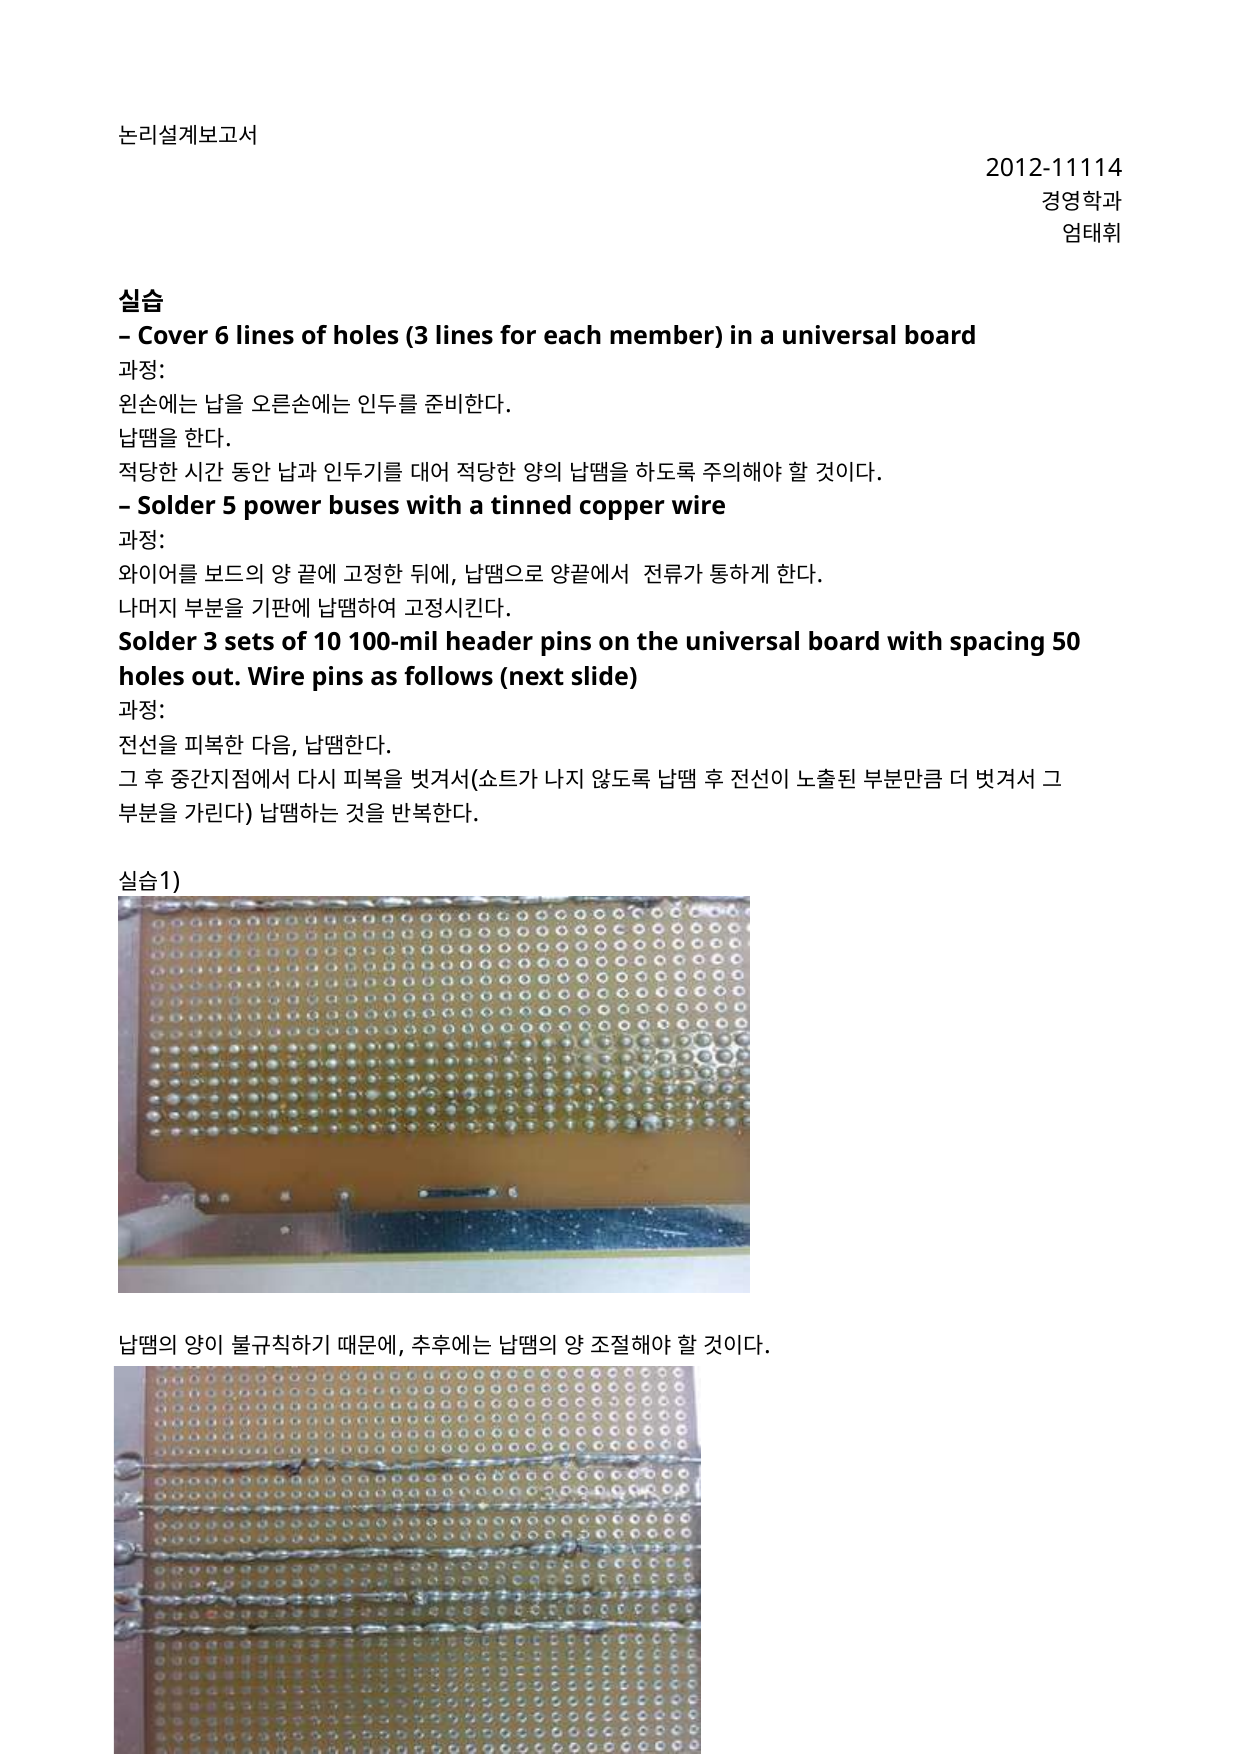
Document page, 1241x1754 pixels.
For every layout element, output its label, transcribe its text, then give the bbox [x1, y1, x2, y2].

text 엄태휘 [118, 216, 1122, 247]
text 실습 [118, 281, 1122, 317]
text – Cover 6 lines of holes (3 lines for each member) in a universal board [118, 317, 1122, 352]
picture [118, 896, 750, 1293]
text 실습1) [118, 862, 1122, 897]
text 경영학과 [118, 184, 1122, 216]
text 과정: [118, 352, 1122, 386]
text 논리설계보고서 [118, 118, 1122, 150]
picture [113, 1366, 701, 1754]
text 2012-11114 [118, 150, 1122, 184]
text 납땜을 한다. [118, 420, 1122, 454]
text 와이어를 보드의 양 끝에 고정한 뒤에, 납땜으로 양끝에서 전류가 통하게 한다. [118, 556, 1122, 590]
text – Solder 5 power buses with a tinned copper wire [118, 488, 1122, 522]
text 적당한 시간 동안 납과 인두기를 대어 적당한 양의 납땜을 하도록 주의해야 할 것이다. [118, 454, 1122, 488]
text 전선을 피복한 다음, 납땜한다. [118, 726, 1122, 760]
text 나머지 부분을 기판에 납땜하여 고정시킨다. [118, 590, 1122, 624]
text 과정: [118, 692, 1122, 726]
text 그 후 중간지점에서 다시 피복을 벗겨서(쇼트가 나지 않도록 납땜 후 전선이 노출된 부분만큼 더 벗겨서 그 부분을 가린다) 납땜하는 것을 반복한다. [118, 760, 1122, 828]
text Solder 3 sets of 10 100-mil header pins on the universal board with spacing 50 holes out. Wire pins as follows (next slide) [118, 624, 1122, 692]
text 왼손에는 납을 오른손에는 인두를 준비한다. [118, 386, 1122, 420]
text 납땜의 양이 불규칙하기 때문에, 추후에는 납땜의 양 조절해야 할 것이다. [118, 1327, 1122, 1361]
text 과정: [118, 522, 1122, 556]
